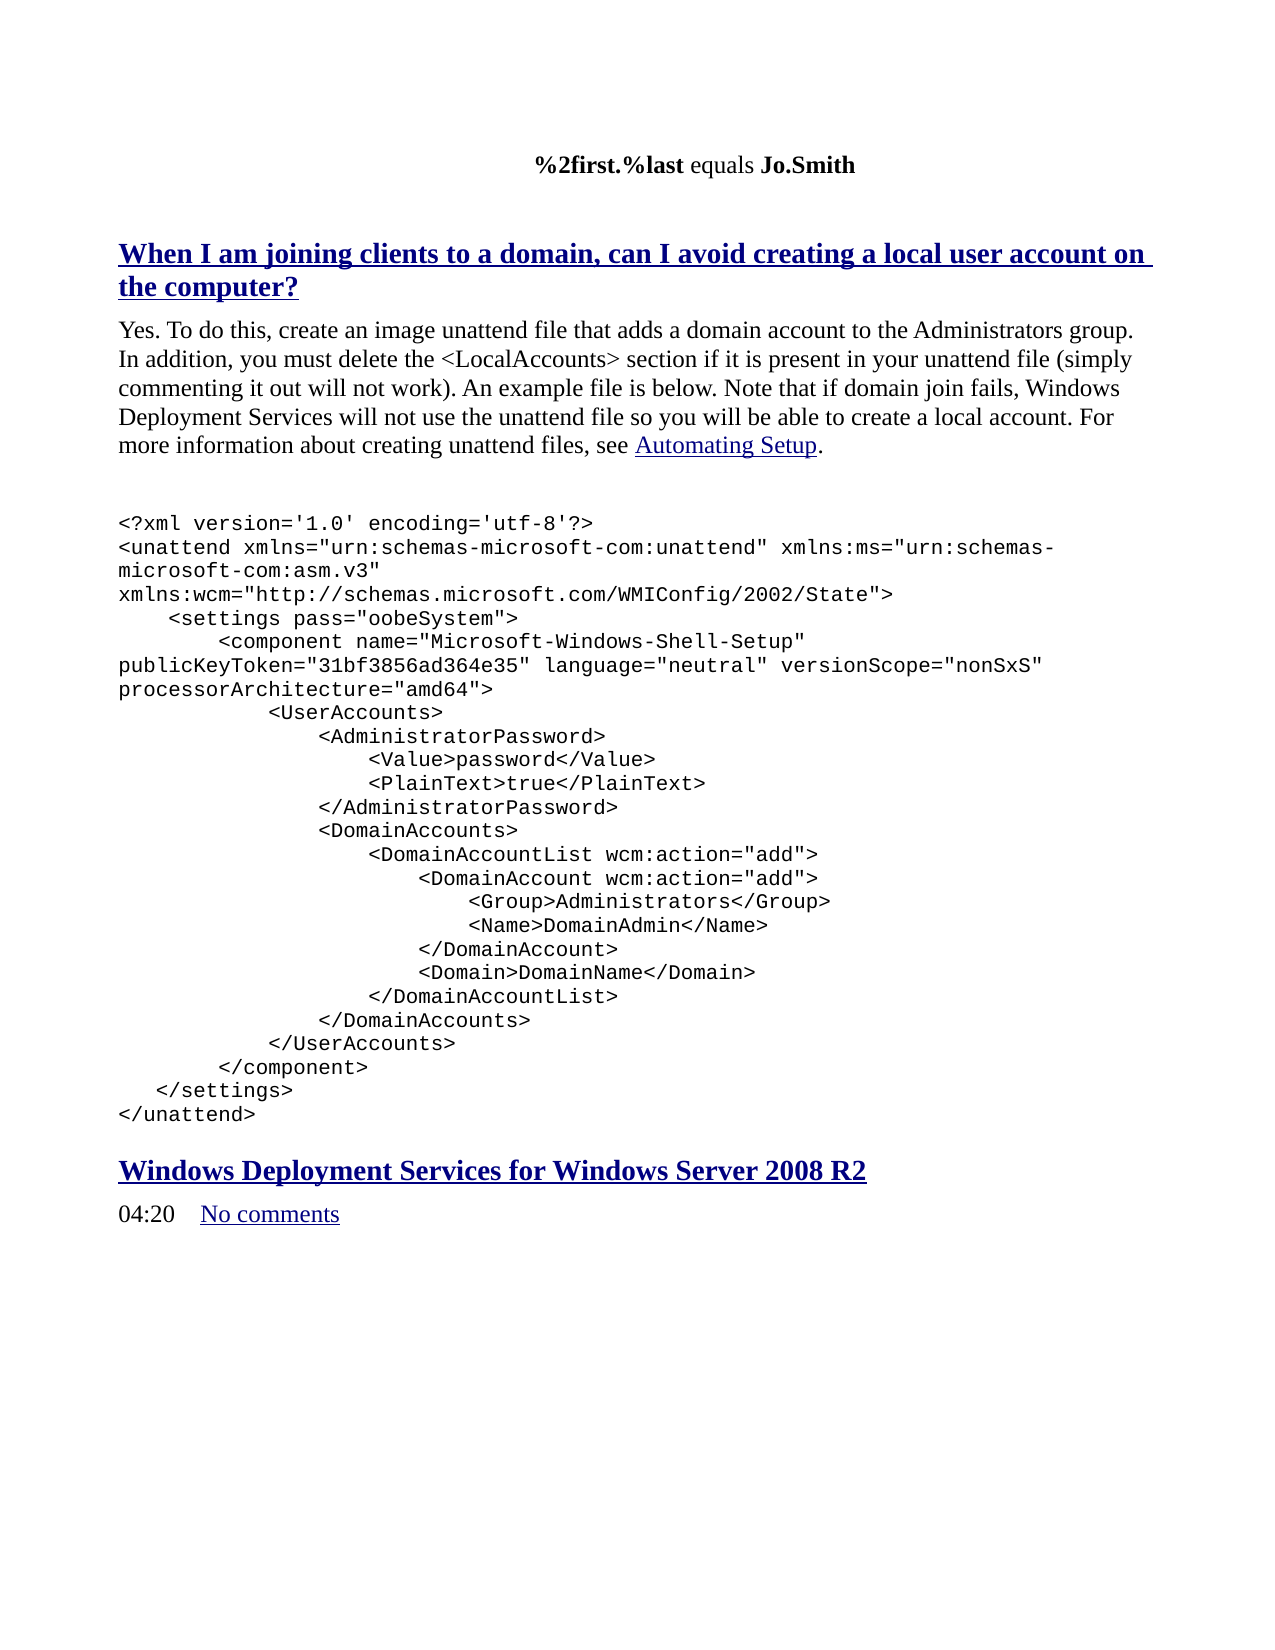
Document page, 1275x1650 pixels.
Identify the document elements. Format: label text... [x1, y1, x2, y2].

text <?xml version='1.0' encoding='utf-8'?> [118, 513, 1157, 537]
text <settings pass="oobeSystem"> [118, 608, 1157, 631]
text <DomainAccountList wcm:action="add"> [118, 844, 1157, 868]
text </DomainAccounts> [118, 1009, 1157, 1033]
subtitle Windows Deployment Services for Windows Server 2008 R2 [118, 1153, 1157, 1186]
text Yes. To do this, create an image unattend file that adds a domain account to the Administrators group. In addition, you must delete the <LocalAccounts> section if it is present in your unattend file (simply commenting it out will not work). An example file is below. Note that if domain join fails, Windows Deployment Services will not use the unattend file so you will be able to create a local account. For more information about creating unattend files, see Automating Setup. [118, 316, 1157, 459]
text </AdministratorPassword> [118, 797, 1157, 820]
text <Name>DomainAdmin</Name> [118, 915, 1157, 939]
text <PlainText>true</PlainText> [118, 773, 1157, 797]
text <Value>password</Value> [118, 749, 1157, 773]
text <Group>Administrators</Group> [118, 891, 1157, 915]
text </component> [118, 1057, 1157, 1081]
table_cell %2first.%last equals Jo.Smith [457, 118, 1157, 211]
table_cell [118, 118, 457, 211]
text </DomainAccountList> [118, 986, 1157, 1009]
text <DomainAccount wcm:action="add"> [118, 868, 1157, 891]
text <DomainAccounts> [118, 820, 1157, 844]
text <UserAccounts> [118, 702, 1157, 726]
text <unattend xmlns="urn:schemas-microsoft-com:unattend" xmlns:ms="urn:schemas-microsoft-com:asm.v3" xmlns:wcm="http://schemas.microsoft.com/WMIConfig/2002/State"> [118, 537, 1157, 608]
text <Domain>DomainName</Domain> [118, 962, 1157, 986]
subtitle When I am joining clients to a domain, can I avoid creating a local user account on the computer? [118, 236, 1157, 303]
text </UserAccounts> [118, 1033, 1157, 1057]
text </unattend> [118, 1104, 1157, 1128]
text <AdministratorPassword> [118, 726, 1157, 749]
text <component name="Microsoft-Windows-Shell-Setup" publicKeyToken="31bf3856ad364e35" language="neutral" versionScope="nonSxS" processorArchitecture="amd64"> [118, 631, 1157, 702]
text </settings> [118, 1081, 1157, 1104]
text </DomainAccount> [118, 939, 1157, 962]
text 04:20 No comments [118, 1199, 1157, 1228]
